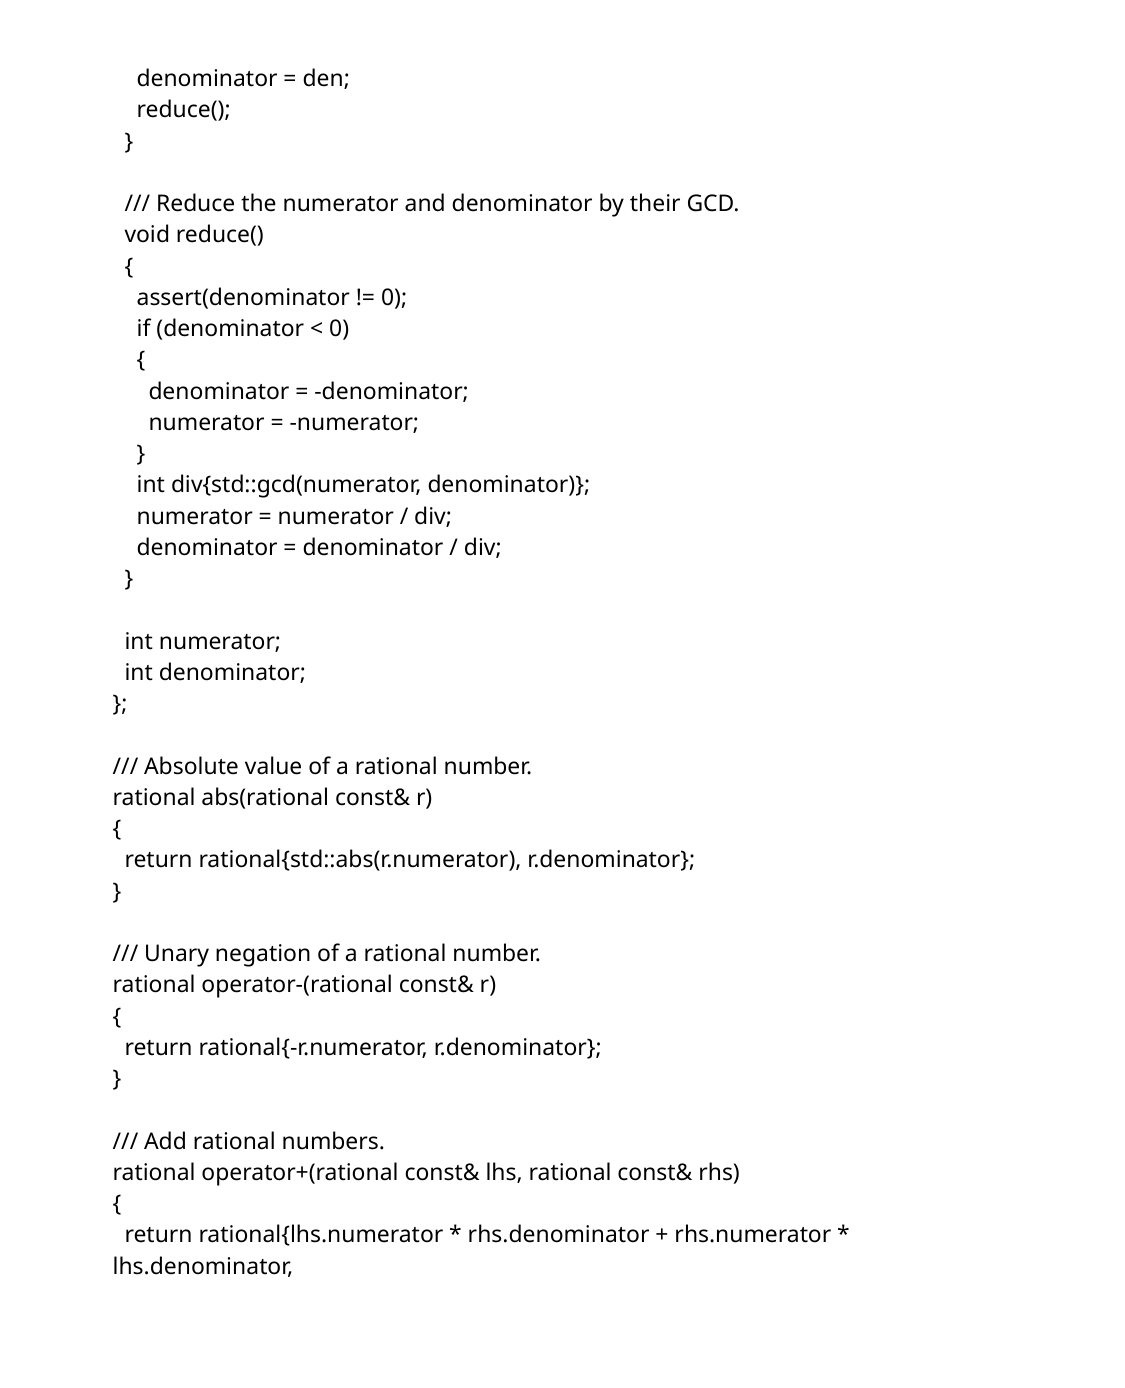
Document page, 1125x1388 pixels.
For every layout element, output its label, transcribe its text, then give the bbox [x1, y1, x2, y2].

text int div{std::gcd(numerator, denominator)}; [112, 468, 1012, 499]
text numerator = -numerator; [112, 406, 1012, 437]
text if (denominator < 0) [112, 312, 1012, 343]
text denominator = den; [112, 62, 1012, 93]
text { [112, 1187, 1012, 1218]
text return rational{-r.numerator, r.denominator}; [112, 1031, 1012, 1062]
text } [112, 437, 1012, 468]
text return rational{std::abs(r.numerator), r.denominator}; [112, 843, 1012, 874]
text /// Absolute value of a rational number. [112, 749, 1012, 781]
text /// Reduce the numerator and denominator by their GCD. [112, 187, 1012, 218]
text { [112, 999, 1012, 1031]
text int numerator; [112, 624, 1012, 656]
text rational abs(rational const& r) [112, 781, 1012, 812]
text } [112, 124, 1012, 156]
text numerator = numerator / div; [112, 499, 1012, 531]
text /// Unary negation of a rational number. [112, 937, 1012, 968]
text }; [112, 687, 1012, 718]
text } [112, 1062, 1012, 1093]
text } [112, 874, 1012, 906]
text { [112, 343, 1012, 374]
text reduce(); [112, 93, 1012, 124]
text return rational{lhs.numerator * rhs.denominator + rhs.numerator * lhs.denominator, [112, 1218, 1012, 1281]
text int denominator; [112, 656, 1012, 687]
text { [112, 249, 1012, 281]
text } [112, 562, 1012, 593]
text rational operator+(rational const& lhs, rational const& rhs) [112, 1156, 1012, 1187]
text { [112, 812, 1012, 843]
text /// Add rational numbers. [112, 1124, 1012, 1156]
text denominator = denominator / div; [112, 531, 1012, 562]
text void reduce() [112, 218, 1012, 249]
text denominator = -denominator; [112, 374, 1012, 406]
text rational operator-(rational const& r) [112, 968, 1012, 999]
text assert(denominator != 0); [112, 281, 1012, 312]
